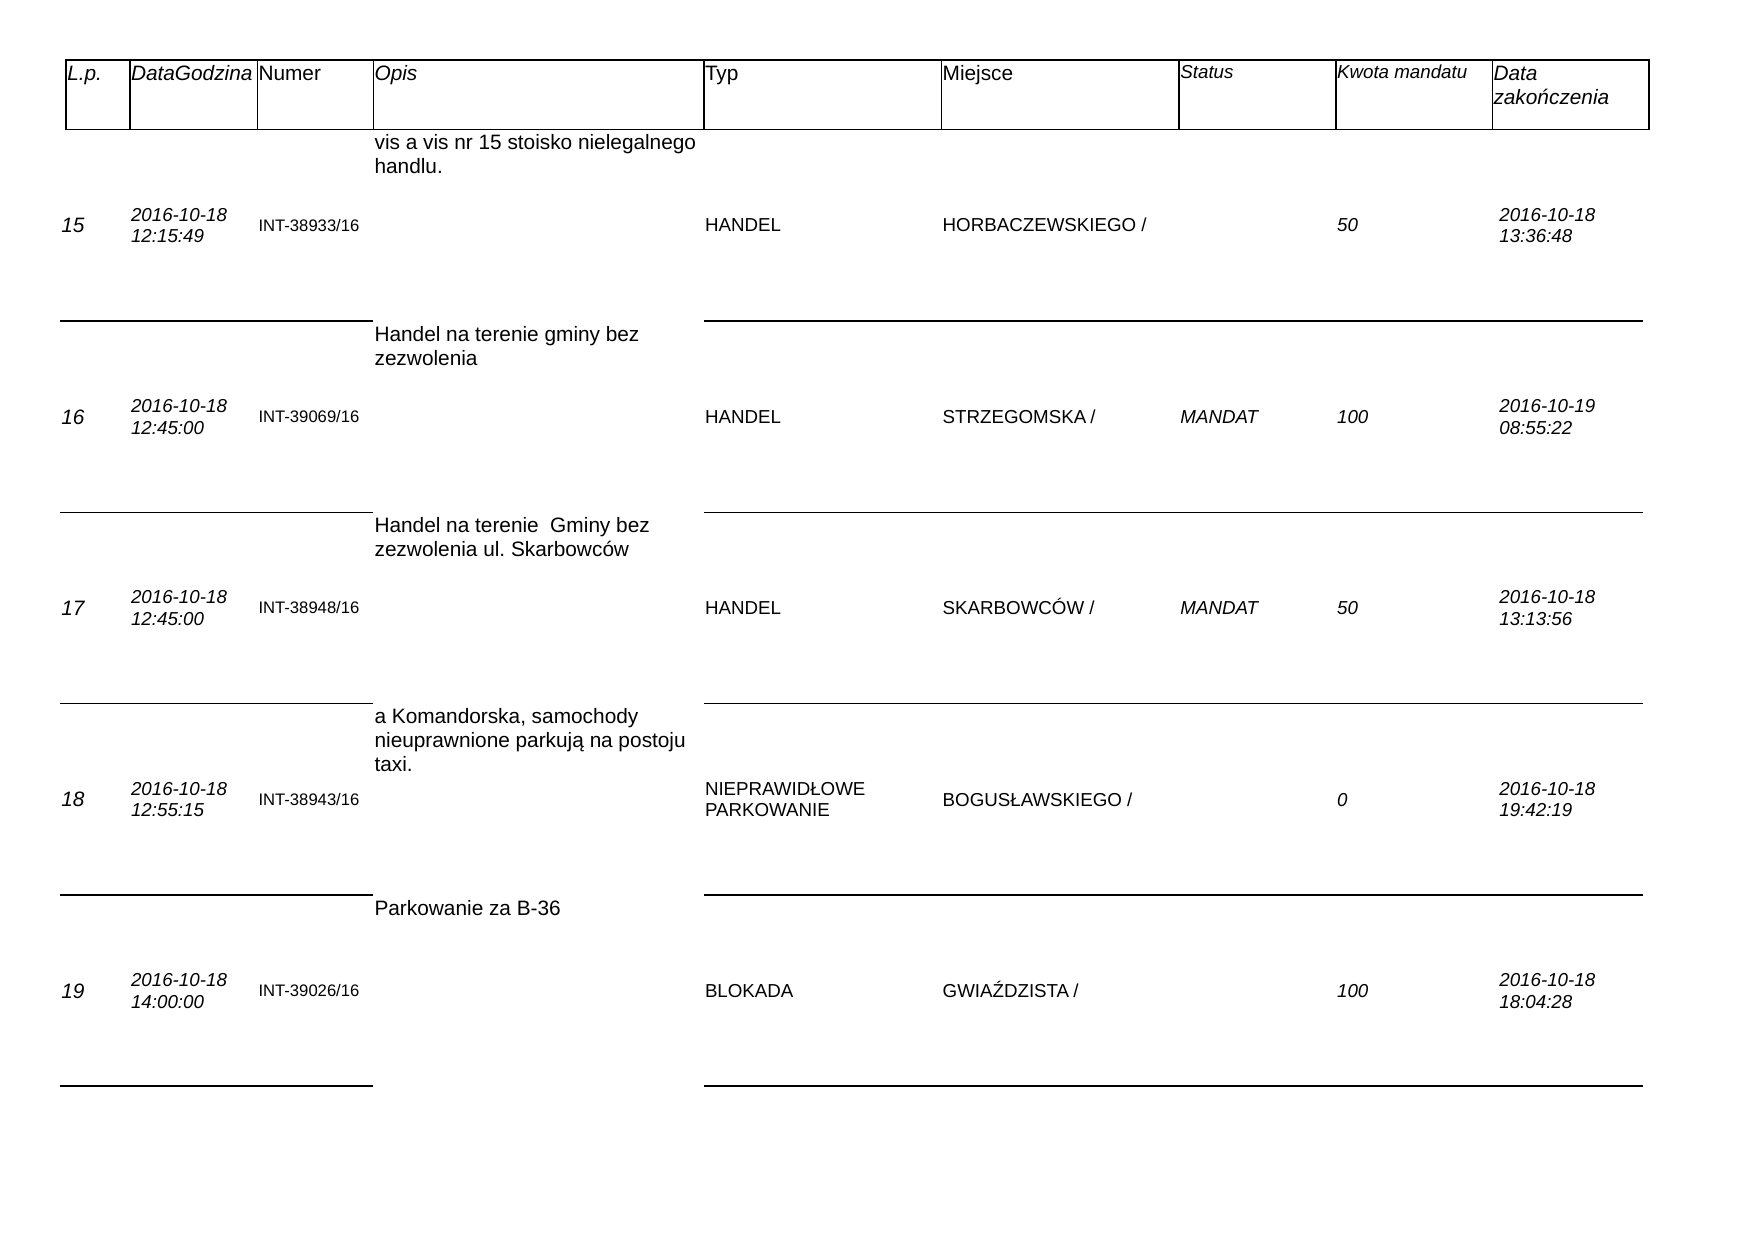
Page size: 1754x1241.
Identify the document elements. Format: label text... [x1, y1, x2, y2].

table_cell 19 [60, 896, 130, 1085]
table_cell MANDAT [1179, 513, 1336, 703]
table_cell HORBACZEWSKIEGO / [941, 130, 1179, 320]
table_cell 50 [1336, 130, 1498, 320]
table_cell 18 [60, 704, 130, 894]
table_cell 100 [1336, 322, 1498, 511]
table_cell 0 [1336, 704, 1498, 894]
table_cell [1179, 704, 1336, 894]
table_cell Handel na terenie Gminy bez zezwolenia ul. Skarbowców [373, 511, 704, 703]
table_cell 2016-10-18 13:13:56 [1498, 513, 1643, 703]
table_cell INT-39026/16 [257, 896, 373, 1085]
table_cell INT-38943/16 [257, 704, 373, 894]
table_header Data zakończenia [1493, 61, 1648, 129]
table_header Numer [258, 61, 373, 129]
table_cell 2016-10-19 08:55:22 [1498, 322, 1643, 511]
table_cell 2016-10-18 12:45:00 [130, 322, 257, 511]
table_cell 2016-10-18 18:04:28 [1498, 896, 1643, 1085]
table_cell [1643, 894, 1649, 1085]
table_cell BLOKADA [704, 896, 941, 1085]
table_header Typ [705, 61, 941, 129]
table_cell 17 [60, 513, 130, 703]
table_cell INT-38933/16 [257, 130, 373, 320]
table_cell 2016-10-18 12:45:00 [130, 513, 257, 703]
table_cell [1643, 130, 1649, 320]
table_cell INT-39069/16 [257, 322, 373, 511]
table_cell INT-38948/16 [257, 513, 373, 703]
table_cell Handel na terenie gminy bez zezwolenia [373, 320, 704, 511]
table_header Kwota mandatu [1337, 61, 1492, 129]
table_cell 2016-10-18 19:42:19 [1498, 704, 1643, 894]
table_cell 2016-10-18 12:55:15 [130, 704, 257, 894]
table_cell [1643, 511, 1649, 703]
table_cell BOGUSŁAWSKIEGO / [941, 704, 1179, 894]
table_header Status [1180, 61, 1335, 129]
table_cell a Komandorska, samochody nieuprawnione parkują na postoju taxi. [373, 703, 704, 894]
table_cell 15 [60, 129, 130, 320]
table_cell [1179, 130, 1336, 320]
table_cell HANDEL [704, 322, 941, 511]
table_cell SKARBOWCÓW / [941, 513, 1179, 703]
table_cell [1179, 896, 1336, 1085]
table_cell HANDEL [704, 513, 941, 703]
table_cell NIEPRAWIDŁOWE PARKOWANIE [704, 704, 941, 894]
table_header L.p. [67, 61, 129, 129]
table_cell HANDEL [704, 130, 941, 320]
table_header [60, 59, 65, 129]
table_cell STRZEGOMSKA / [941, 322, 1179, 511]
table_cell 2016-10-18 12:15:49 [130, 130, 257, 320]
table_header Miejsce [942, 61, 1178, 129]
table_cell 16 [60, 322, 130, 511]
table_cell vis a vis nr 15 stoisko nielegalnego handlu. [373, 130, 704, 320]
table_header Opis [374, 61, 703, 129]
table_cell 2016-10-18 13:36:48 [1498, 130, 1643, 320]
table_cell Parkowanie za B-36 [373, 894, 704, 1085]
table_cell [1643, 320, 1649, 511]
table_cell 100 [1336, 896, 1498, 1085]
table_cell 2016-10-18 14:00:00 [130, 896, 257, 1085]
table_cell [1643, 703, 1649, 894]
table_cell MANDAT [1179, 322, 1336, 511]
table_header DataGodzina [131, 61, 257, 129]
table_cell 50 [1336, 513, 1498, 703]
table_cell GWIAŹDZISTA / [941, 896, 1179, 1085]
